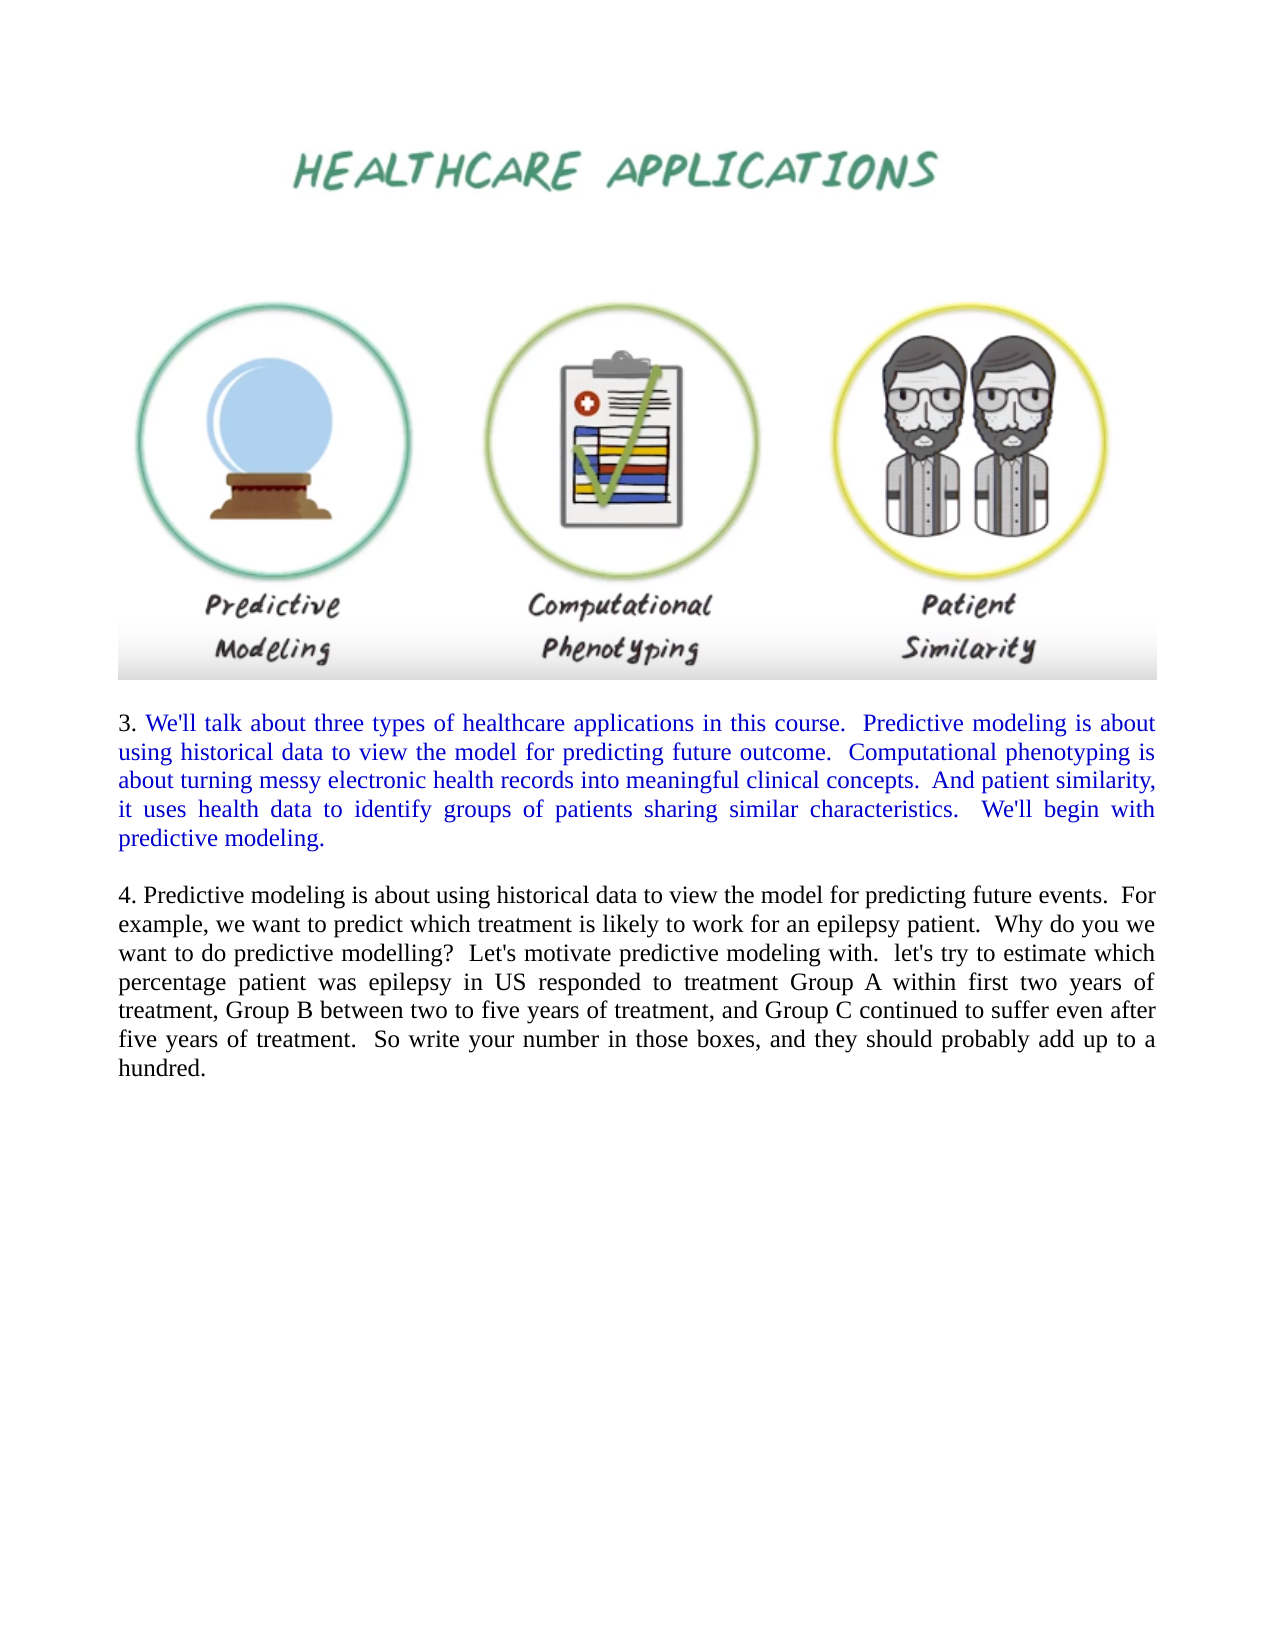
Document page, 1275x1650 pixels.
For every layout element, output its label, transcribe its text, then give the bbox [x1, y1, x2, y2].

text 3. We'll talk about three types of healthcare applications in this course. Predictive modeling is about using historical data to view the model for predicting future outcome. Computational phenotyping is about turning messy electronic health records into meaningful clinical concepts. And patient similarity, it uses health data to identify groups of patients sharing similar characteristics. We'll begin with predictive modeling. [118, 708, 1157, 852]
picture [118, 146, 1157, 680]
text 4. Predictive modeling is about using historical data to view the model for predicting future events. For example, we want to predict which treatment is likely to work for an epilepsy patient. Why do you we want to do predictive modelling? Let's motivate predictive modeling with. let's try to estimate which percentage patient was epilepsy in US responded to treatment Group A within first two years of treatment, Group B between two to five years of treatment, and Group C continued to suffer even after five years of treatment. So write your number in those boxes, and they should probably add up to a hundred. [118, 881, 1157, 1082]
